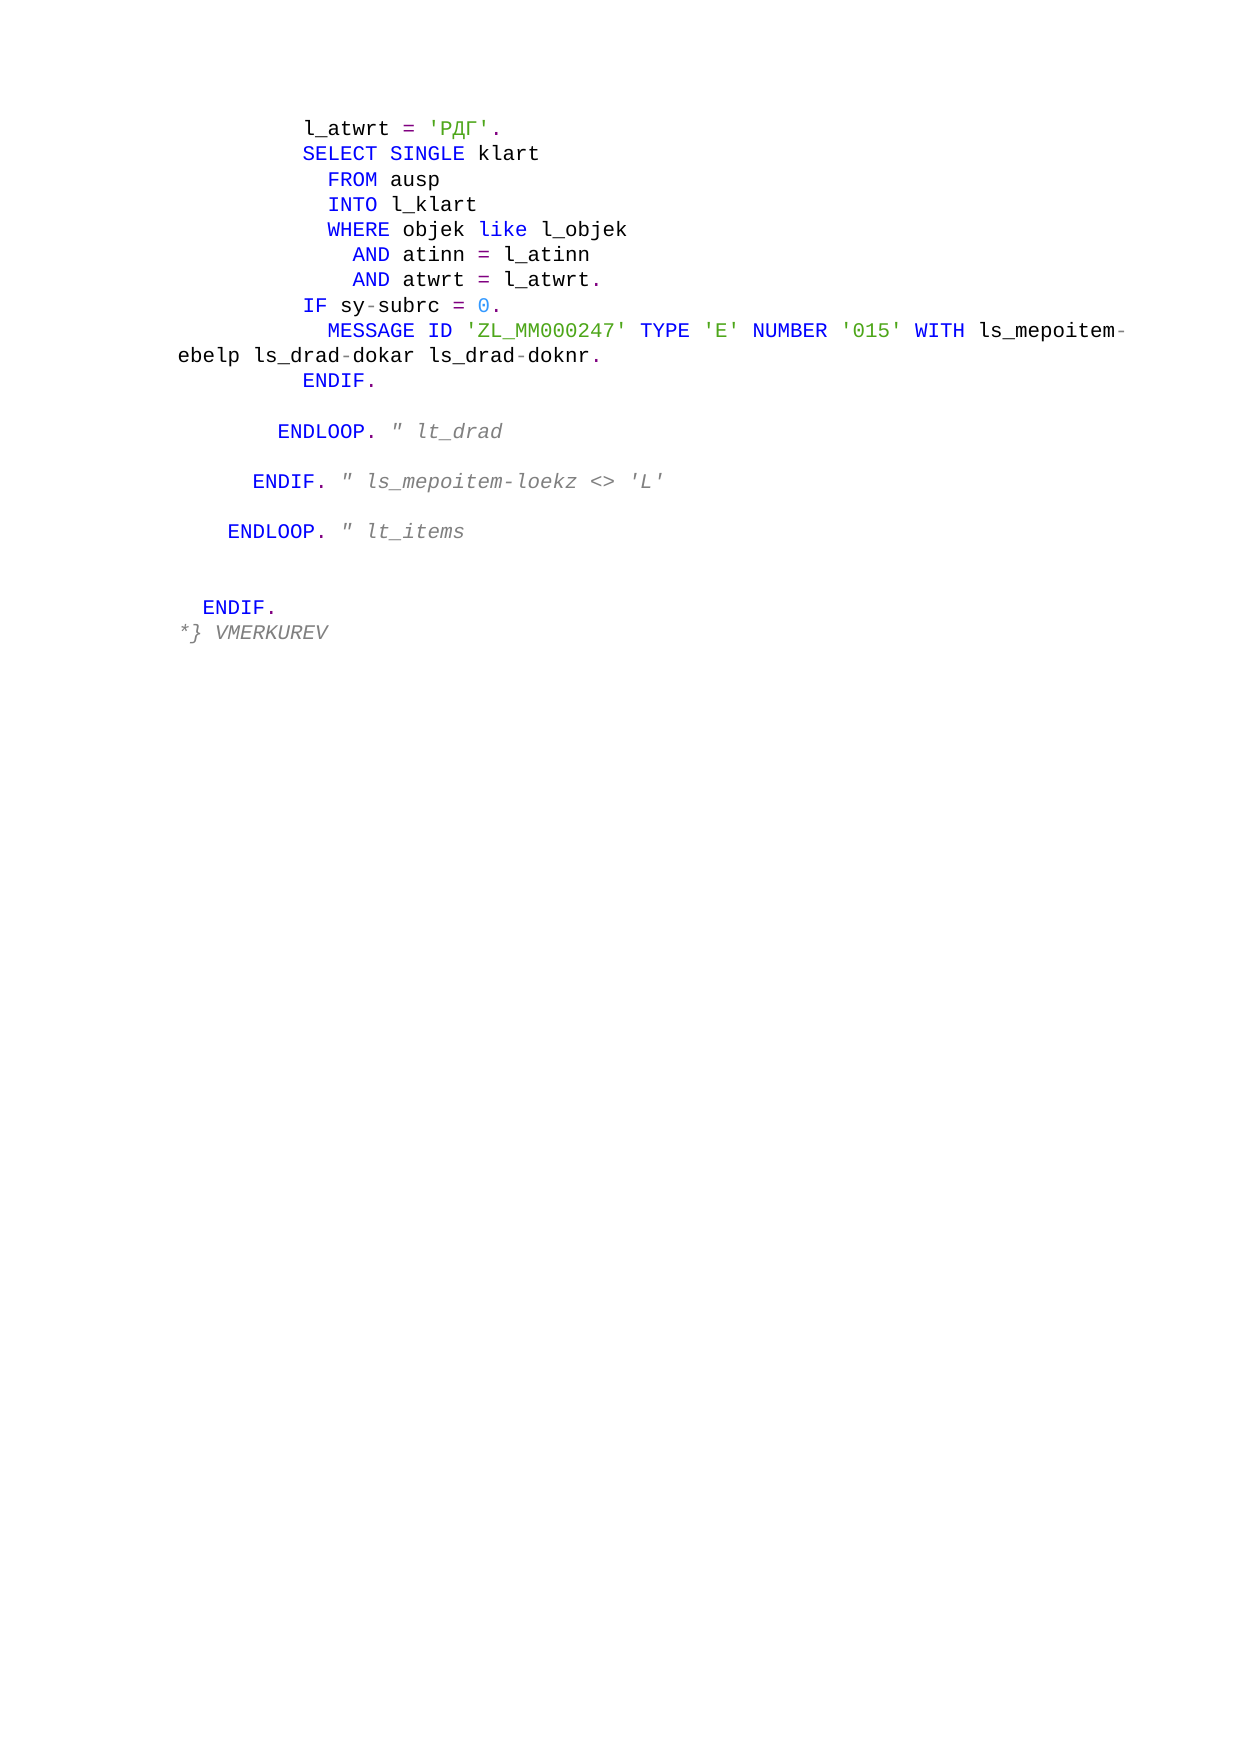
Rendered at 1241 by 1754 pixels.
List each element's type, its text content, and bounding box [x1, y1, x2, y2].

text l_atwrt = 'РДГ'. SELECT SINGLE klart FROM ausp INTO l_klart WHERE objek like l_objek AND atinn = l_atinn AND atwrt = l_atwrt. IF sy-subrc = 0. MESSAGE ID 'ZL_MM000247' TYPE 'E' NUMBER '015' WITH ls_mepoitem-ebelp ls_drad-dokar ls_drad-doknr. ENDIF. ENDLOOP. " lt_drad ENDIF. " ls_mepoitem-loekz <> 'L' ENDLOOP. " lt_items ENDIF. *} VMERKUREV [177, 118, 1152, 646]
